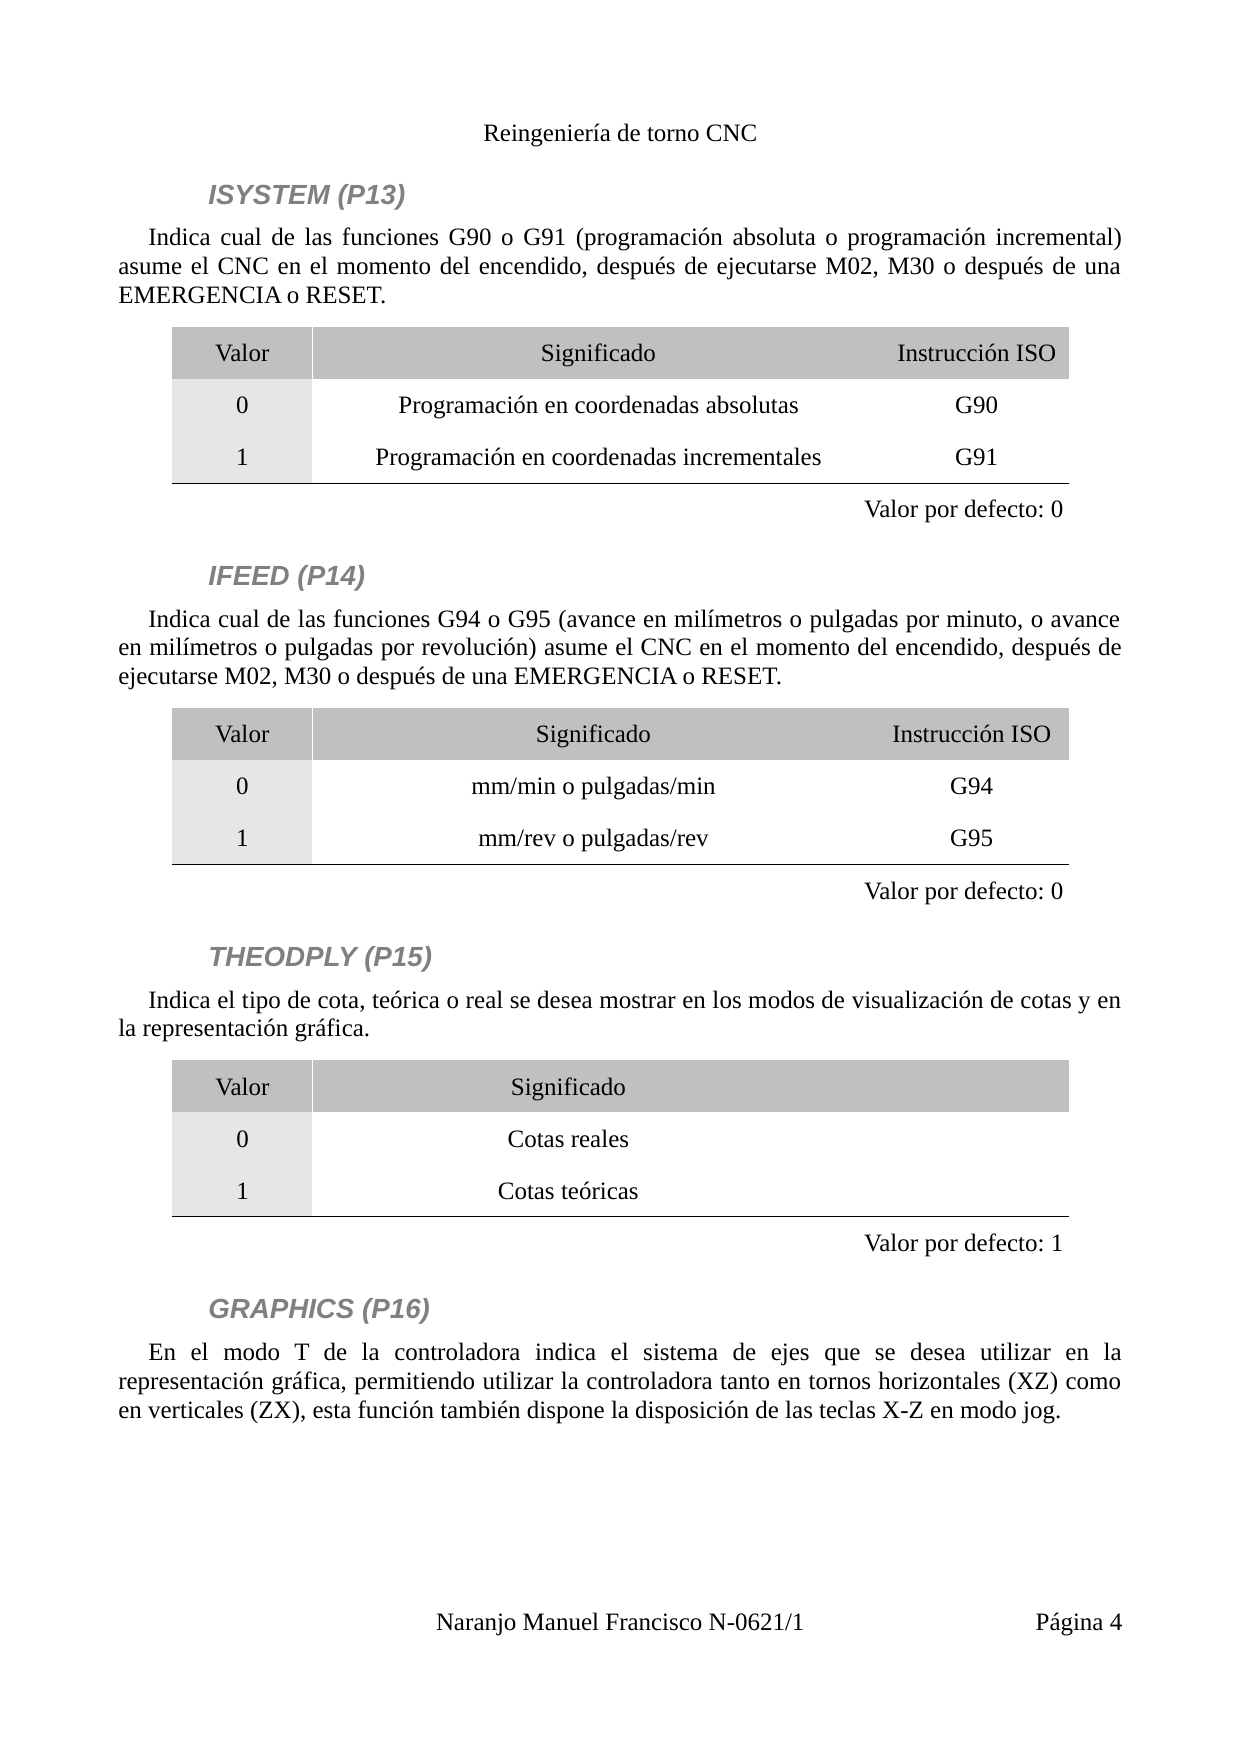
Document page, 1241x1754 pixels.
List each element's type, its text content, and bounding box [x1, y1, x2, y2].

table_cell Cotas teóricas [313, 1164, 824, 1216]
subtitle THEODPLY (P15) [118, 940, 1122, 972]
table_cell Valor por defecto: 0 [172, 865, 1069, 916]
table_cell 1 [172, 1164, 312, 1216]
table_header Significado [313, 327, 884, 379]
table_header Instrucción ISO [884, 327, 1069, 379]
text En el modo T de la controladora indica el sistema de ejes que se desea utilizar en la representación gráfica, permitiendo utilizar la controladora tanto en tornos horizontales (XZ) como en verticales (ZX), esta función también dispone la disposición de las teclas X-Z en modo jog. [118, 1337, 1122, 1423]
subtitle GRAPHICS (P16) [118, 1293, 1122, 1325]
table_cell G95 [874, 812, 1069, 864]
table_cell Programación en coordenadas absolutas [313, 379, 884, 431]
table_cell 1 [172, 431, 312, 483]
table_cell 0 [172, 1112, 312, 1164]
table_cell Valor por defecto: 1 [172, 1217, 1069, 1268]
subtitle IFEED (P14) [118, 559, 1122, 591]
table_header Valor [172, 708, 312, 760]
table_cell Cotas reales [313, 1112, 824, 1164]
table_cell Programación en coordenadas incrementales [313, 431, 884, 483]
table_cell 0 [172, 760, 312, 812]
table_cell 0 [172, 379, 312, 431]
table_header Instrucción ISO [874, 708, 1069, 760]
table_cell 1 [172, 812, 312, 864]
table_cell G91 [884, 431, 1069, 483]
table_header Valor [172, 327, 312, 379]
table_cell mm/min o pulgadas/min [313, 760, 874, 812]
text Indica cual de las funciones G94 o G95 (avance en milímetros o pulgadas por minuto, o avance en milímetros o pulgadas por revolución) asume el CNC en el momento del encendido, después de ejecutarse M02, M30 o después de una EMERGENCIA o RESET. [118, 604, 1122, 690]
table_header Significado [313, 708, 874, 760]
text Indica el tipo de cota, teórica o real se desea mostrar en los modos de visualización de cotas y en la representación gráfica. [118, 985, 1122, 1042]
subtitle ISYSTEM (P13) [118, 178, 1122, 210]
table_header [824, 1060, 1069, 1112]
table_header Valor [172, 1060, 312, 1112]
table_cell Valor por defecto: 0 [172, 484, 1069, 535]
table_cell [824, 1112, 1069, 1164]
text Indica cual de las funciones G90 o G91 (programación absoluta o programación incremental) asume el CNC en el momento del encendido, después de ejecutarse M02, M30 o después de una EMERGENCIA o RESET. [118, 222, 1122, 309]
table_cell [824, 1164, 1069, 1216]
table_cell mm/rev o pulgadas/rev [313, 812, 874, 864]
table_cell G90 [884, 379, 1069, 431]
table_cell G94 [874, 760, 1069, 812]
table_header Significado [313, 1060, 824, 1112]
